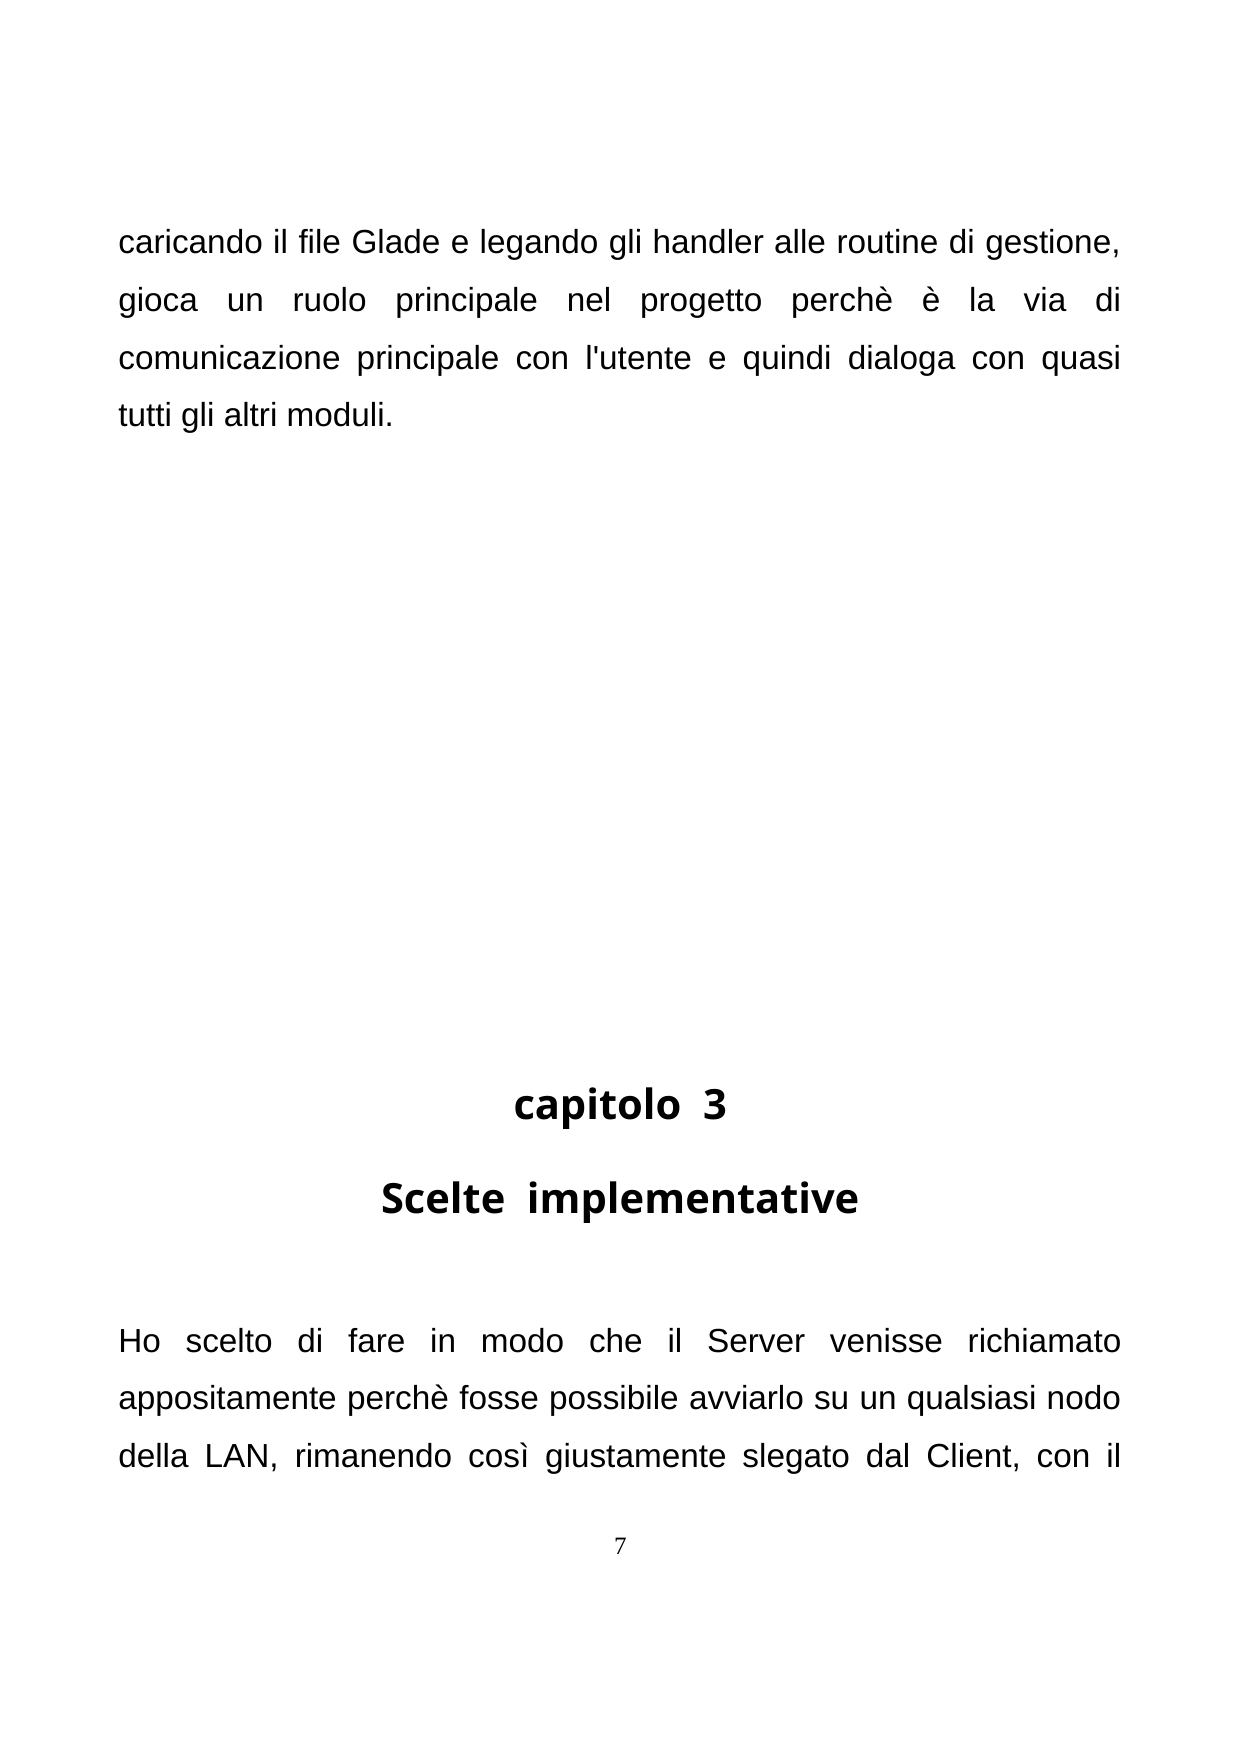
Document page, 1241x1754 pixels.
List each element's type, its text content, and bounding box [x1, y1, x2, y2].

text caricando il file Glade e legando gli handler alle routine di gestione, gioca un ruolo principale nel progetto perchè è la via di comunicazione principale con l'utente e quindi dialoga con quasi tutti gli altri moduli. [118, 223, 1122, 434]
text Ho scelto di fare in modo che il Server venisse richiamato appositamente perchè fosse possibile avviarlo su un qualsiasi nodo della LAN, rimanendo così giustamente slegato dal Client, con il [118, 1321, 1122, 1474]
subtitle Scelte implementative [118, 1169, 1122, 1226]
subtitle capitolo 3 [118, 1075, 1122, 1131]
